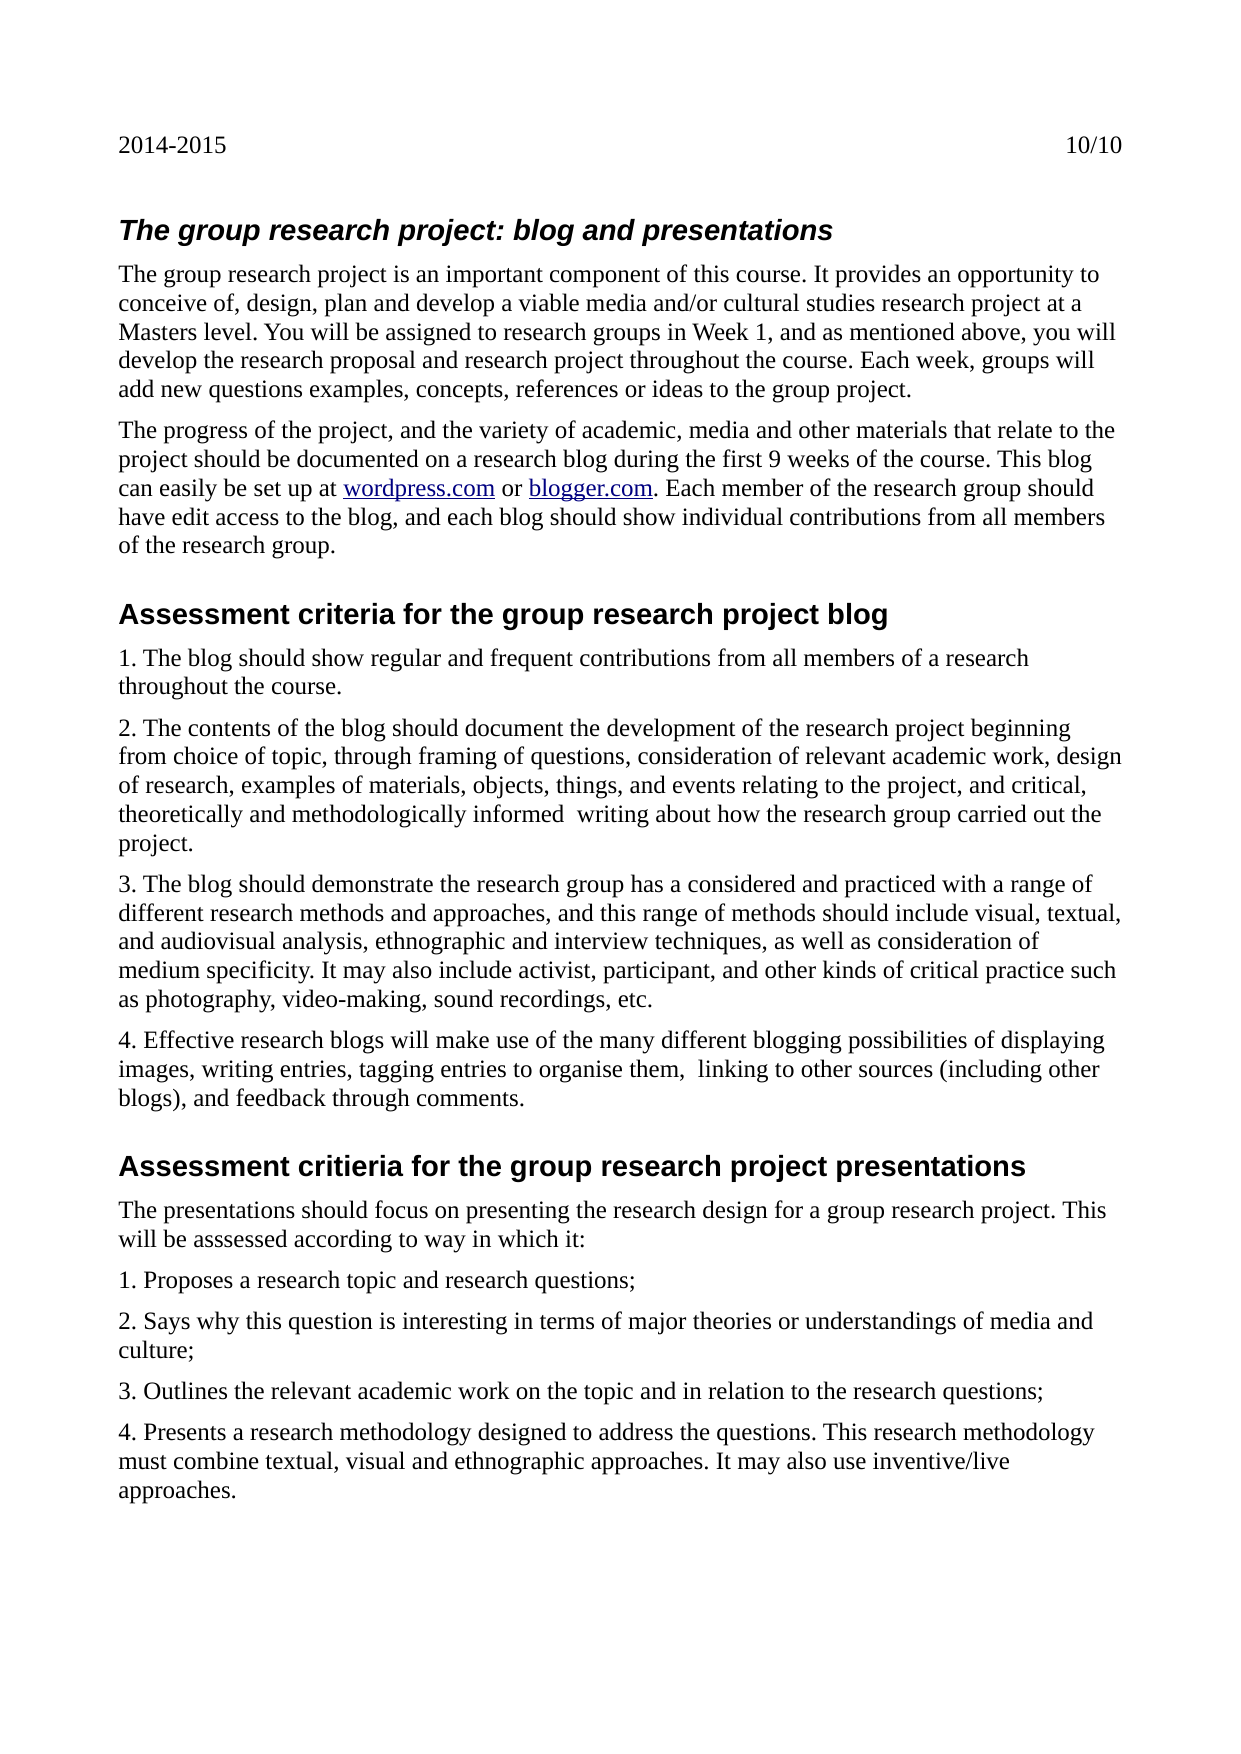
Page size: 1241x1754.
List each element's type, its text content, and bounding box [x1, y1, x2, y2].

text The progress of the project, and the variety of academic, media and other materials that relate to the project should be documented on a research blog during the first 9 weeks of the course. This blog can easily be set up at wordpress.com or blogger.com. Each member of the research group should have edit access to the blog, and each blog should show individual contributions from all members of the research group. [118, 415, 1122, 559]
text 1. The blog should show regular and frequent contributions from all members of a research throughout the course. [118, 643, 1122, 700]
text 3. The blog should demonstrate the research group has a considered and practiced with a range of different research methods and approaches, and this range of methods should include visual, textual, and audiovisual analysis, ethnographic and interview techniques, as well as consideration of medium specificity. It may also include activist, participant, and other kinds of critical practice such as photography, video-making, sound recordings, etc. [118, 869, 1122, 1013]
text 1. Proposes a research topic and research questions; [118, 1265, 1122, 1294]
text 3. Outlines the relevant academic work on the topic and in relation to the research questions; [118, 1376, 1122, 1405]
subtitle The group research project: blog and presentations [118, 213, 1122, 247]
text The presentations should focus on presenting the research design for a group research project. This will be asssessed according to way in which it: [118, 1195, 1122, 1252]
text 2. The contents of the blog should document the development of the research project beginning from choice of topic, through framing of questions, consideration of relevant academic work, design of research, examples of materials, objects, things, and events relating to the project, and critical, theoretically and methodologically informed writing about how the research group carried out the project. [118, 713, 1122, 856]
text The group research project is an important component of this course. It provides an opportunity to conceive of, design, plan and develop a viable media and/or cultural studies research project at a Masters level. You will be assigned to research groups in Week 1, and as mentioned above, you will develop the research proposal and research project throughout the course. Each week, groups will add new questions examples, concepts, references or ideas to the group project. [118, 259, 1122, 403]
text 4. Presents a research methodology designed to address the questions. This research methodology must combine textual, visual and ethnographic approaches. It may also use inventive/live approaches. [118, 1417, 1122, 1504]
text 2. Says why this question is interesting in terms of major theories or understandings of media and culture; [118, 1306, 1122, 1364]
subtitle Assessment criteria for the group research project blog [118, 597, 1122, 630]
subtitle Assessment critieria for the group research project presentations [118, 1149, 1122, 1182]
text 4. Effective research blogs will make use of the many different blogging possibilities of displaying images, writing entries, tagging entries to organise them, linking to other sources (including other blogs), and feedback through comments. [118, 1025, 1122, 1111]
